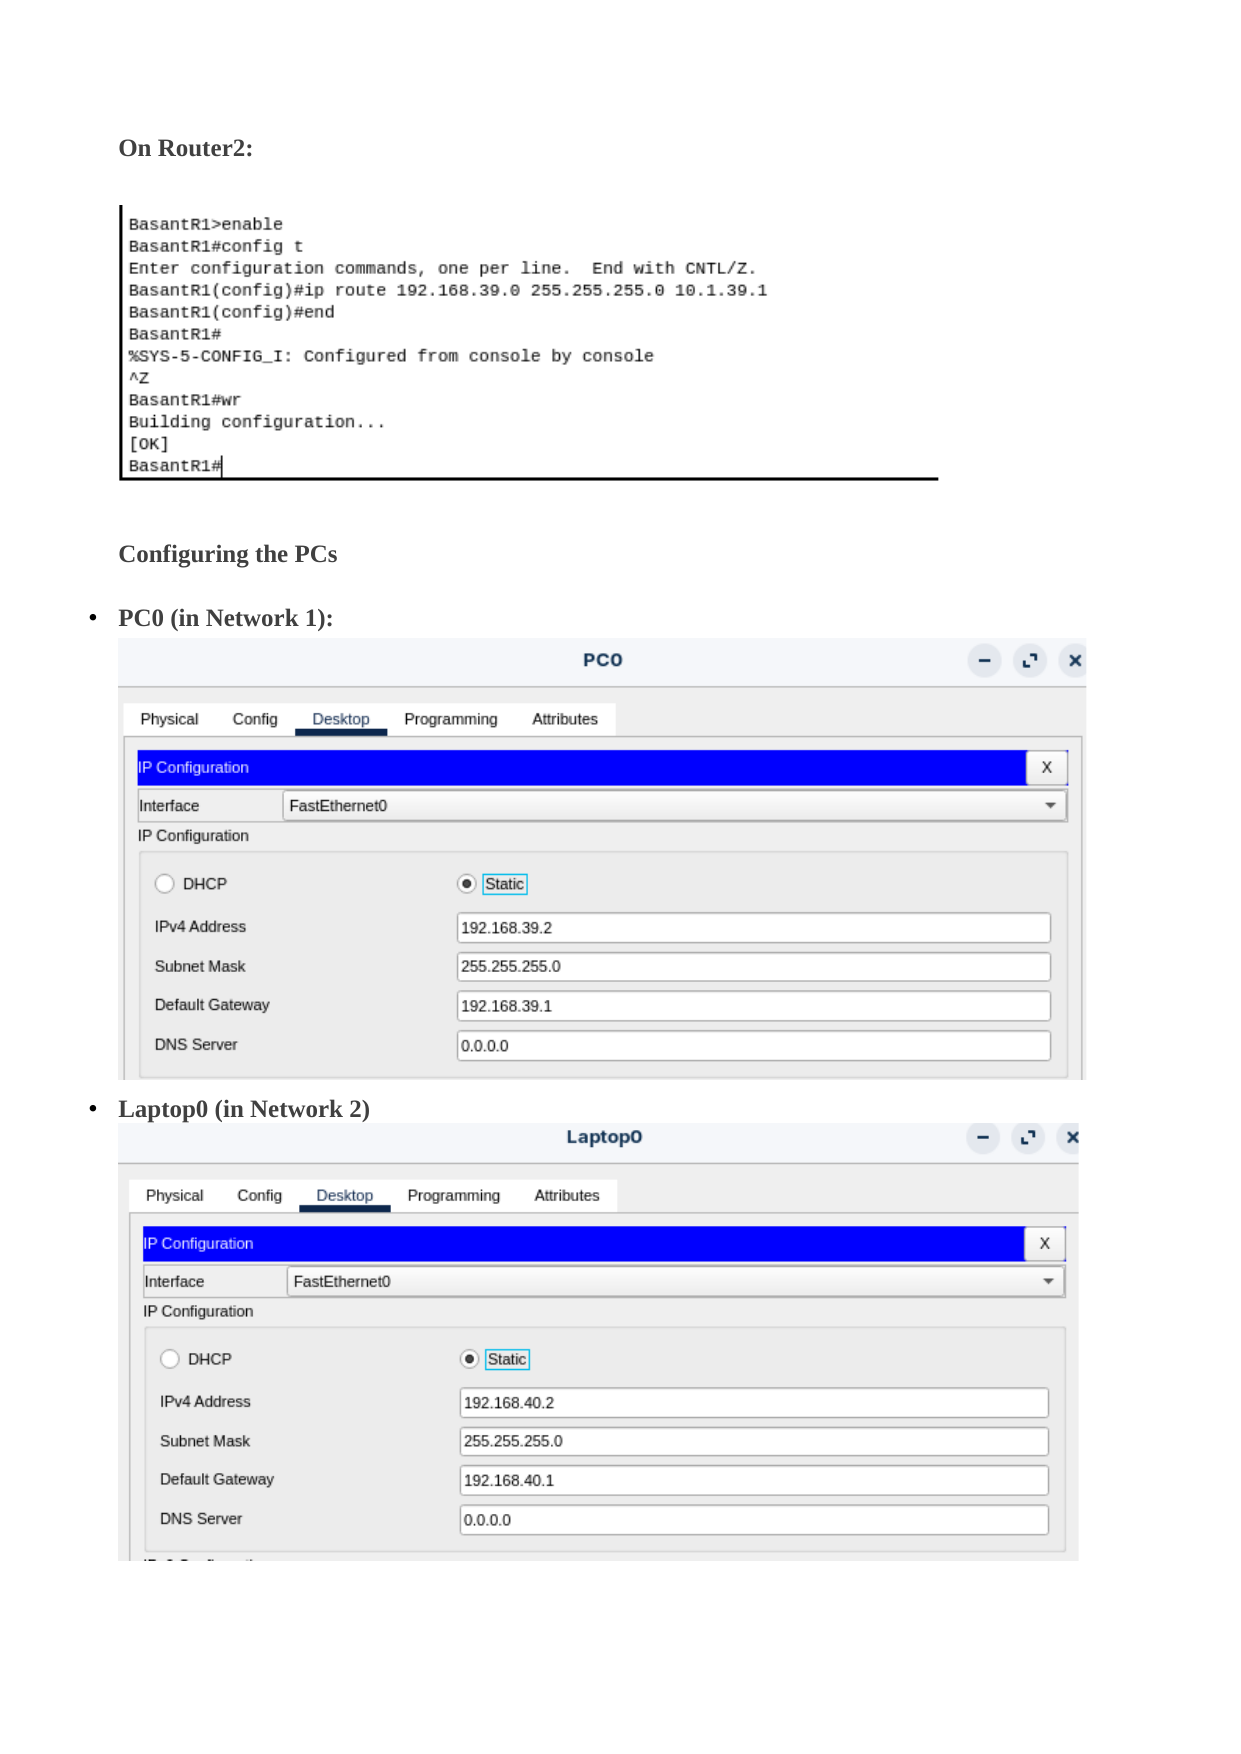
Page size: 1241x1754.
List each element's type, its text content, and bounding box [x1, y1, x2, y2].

text Configuring the PCs [118, 524, 1122, 568]
text On Router2: [118, 118, 1122, 484]
list Laptop0 (in Network 2) [118, 1079, 1122, 1560]
picture [118, 638, 1087, 1080]
picture [118, 1123, 1079, 1561]
list PC0 (in Network 1): [118, 588, 1122, 632]
picture [118, 205, 939, 484]
